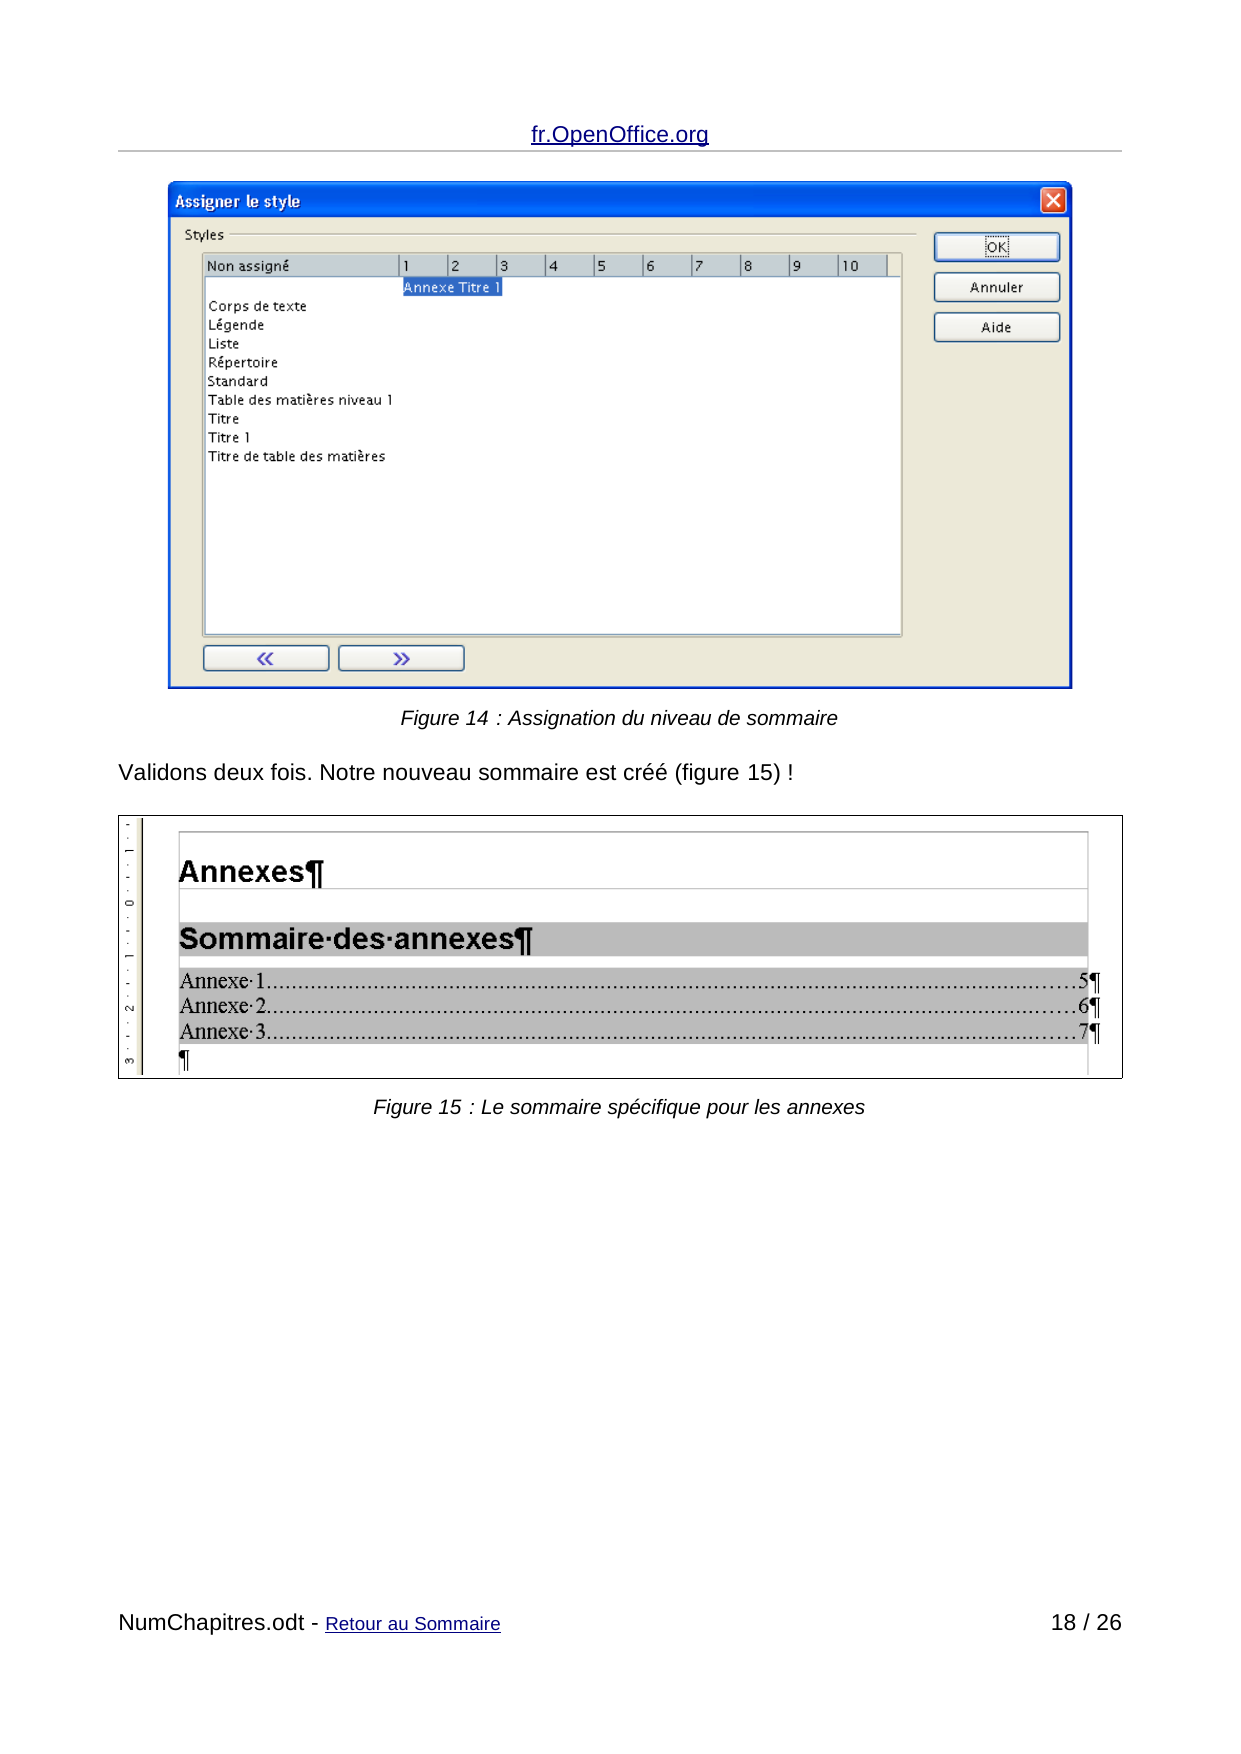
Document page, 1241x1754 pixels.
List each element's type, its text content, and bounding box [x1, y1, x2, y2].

text Figure 15 : Le sommaire spécifique pour les annexes [118, 1079, 1122, 1119]
text Validons deux fois. Notre nouveau sommaire est créé (figure 15) ! [118, 182, 1122, 786]
text [119, 816, 1122, 1078]
text Figure 14 : Assignation du niveau de sommaire [168, 689, 1072, 730]
picture [167, 181, 1073, 689]
picture [121, 818, 1119, 1075]
